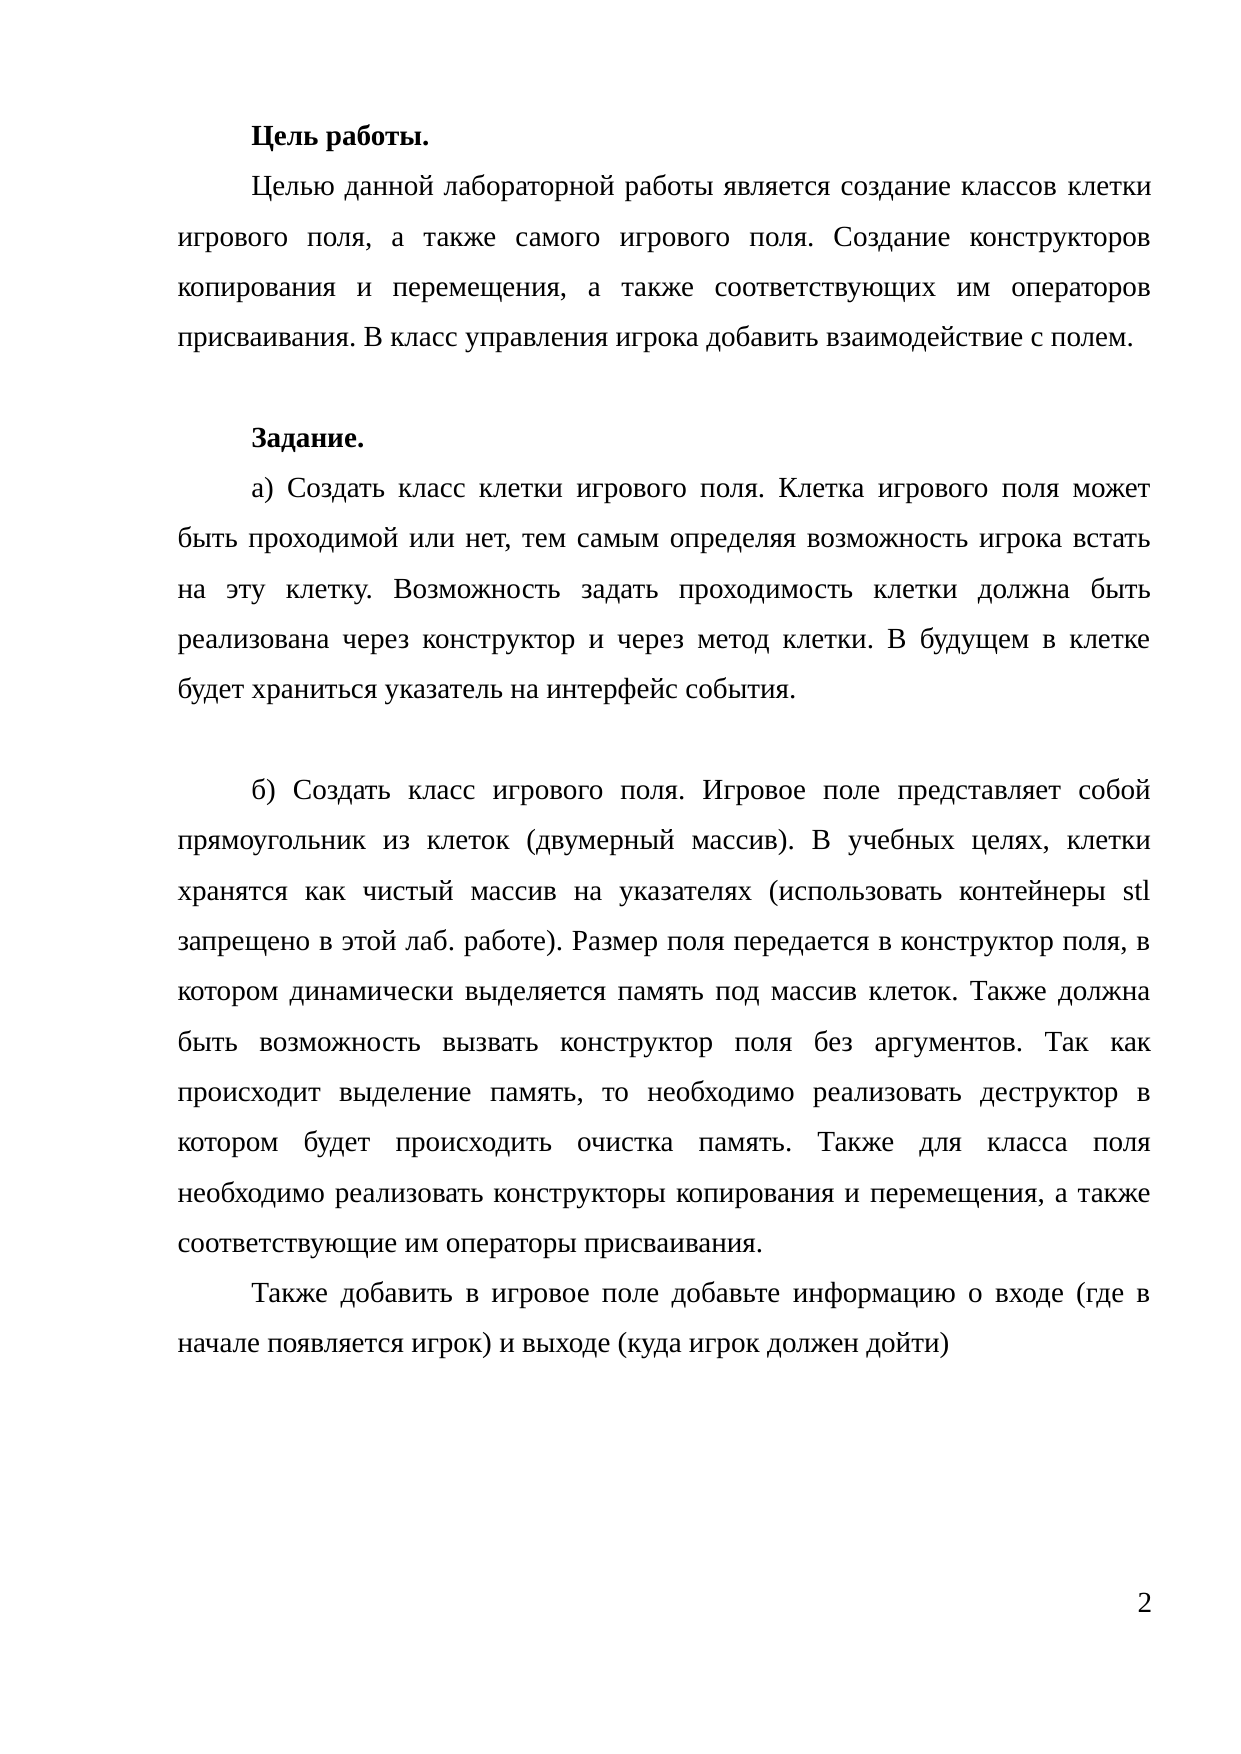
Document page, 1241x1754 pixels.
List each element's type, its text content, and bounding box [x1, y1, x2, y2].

subtitle Цель работы. [177, 118, 1152, 152]
text Также добавить в игровое поле добавьте информацию о входе (где в начале появляется игрок) и выходе (куда игрок должен дойти) [177, 1275, 1152, 1359]
text б) Создать класс игрового поля. Игровое поле представляет собой прямоугольник из клеток (двумерный массив). В учебных целях, клетки хранятся как чистый массив на указателях (использовать контейнеры stl запрещено в этой лаб. работе). Размер поля передается в конструктор поля, в котором динамически выделяется память под массив клеток. Также должна быть возможность вызвать конструктор поля без аргументов. Так как происходит выделение память, то необходимо реализовать деструктор в котором будет происходить очистка память. Также для класса поля необходимо реализовать конструкторы копирования и перемещения, а также соответствующие им операторы присваивания. [177, 772, 1152, 1258]
subtitle Задание. [177, 420, 1152, 453]
text Целью данной лабораторной работы является создание классов клетки игрового поля, а также самого игрового поля. Создание конструкторов копирования и перемещения, а также соответствующих им операторов присваивания. В класс управления игрока добавить взаимодействие с полем. [177, 168, 1152, 353]
text а) Создать класс клетки игрового поля. Клетка игрового поля может быть проходимой или нет, тем самым определяя возможность игрока встать на эту клетку. Возможность задать проходимость клетки должна быть реализована через конструктор и через метод клетки. В будущем в клетке будет храниться указатель на интерфейс события. [177, 470, 1152, 705]
